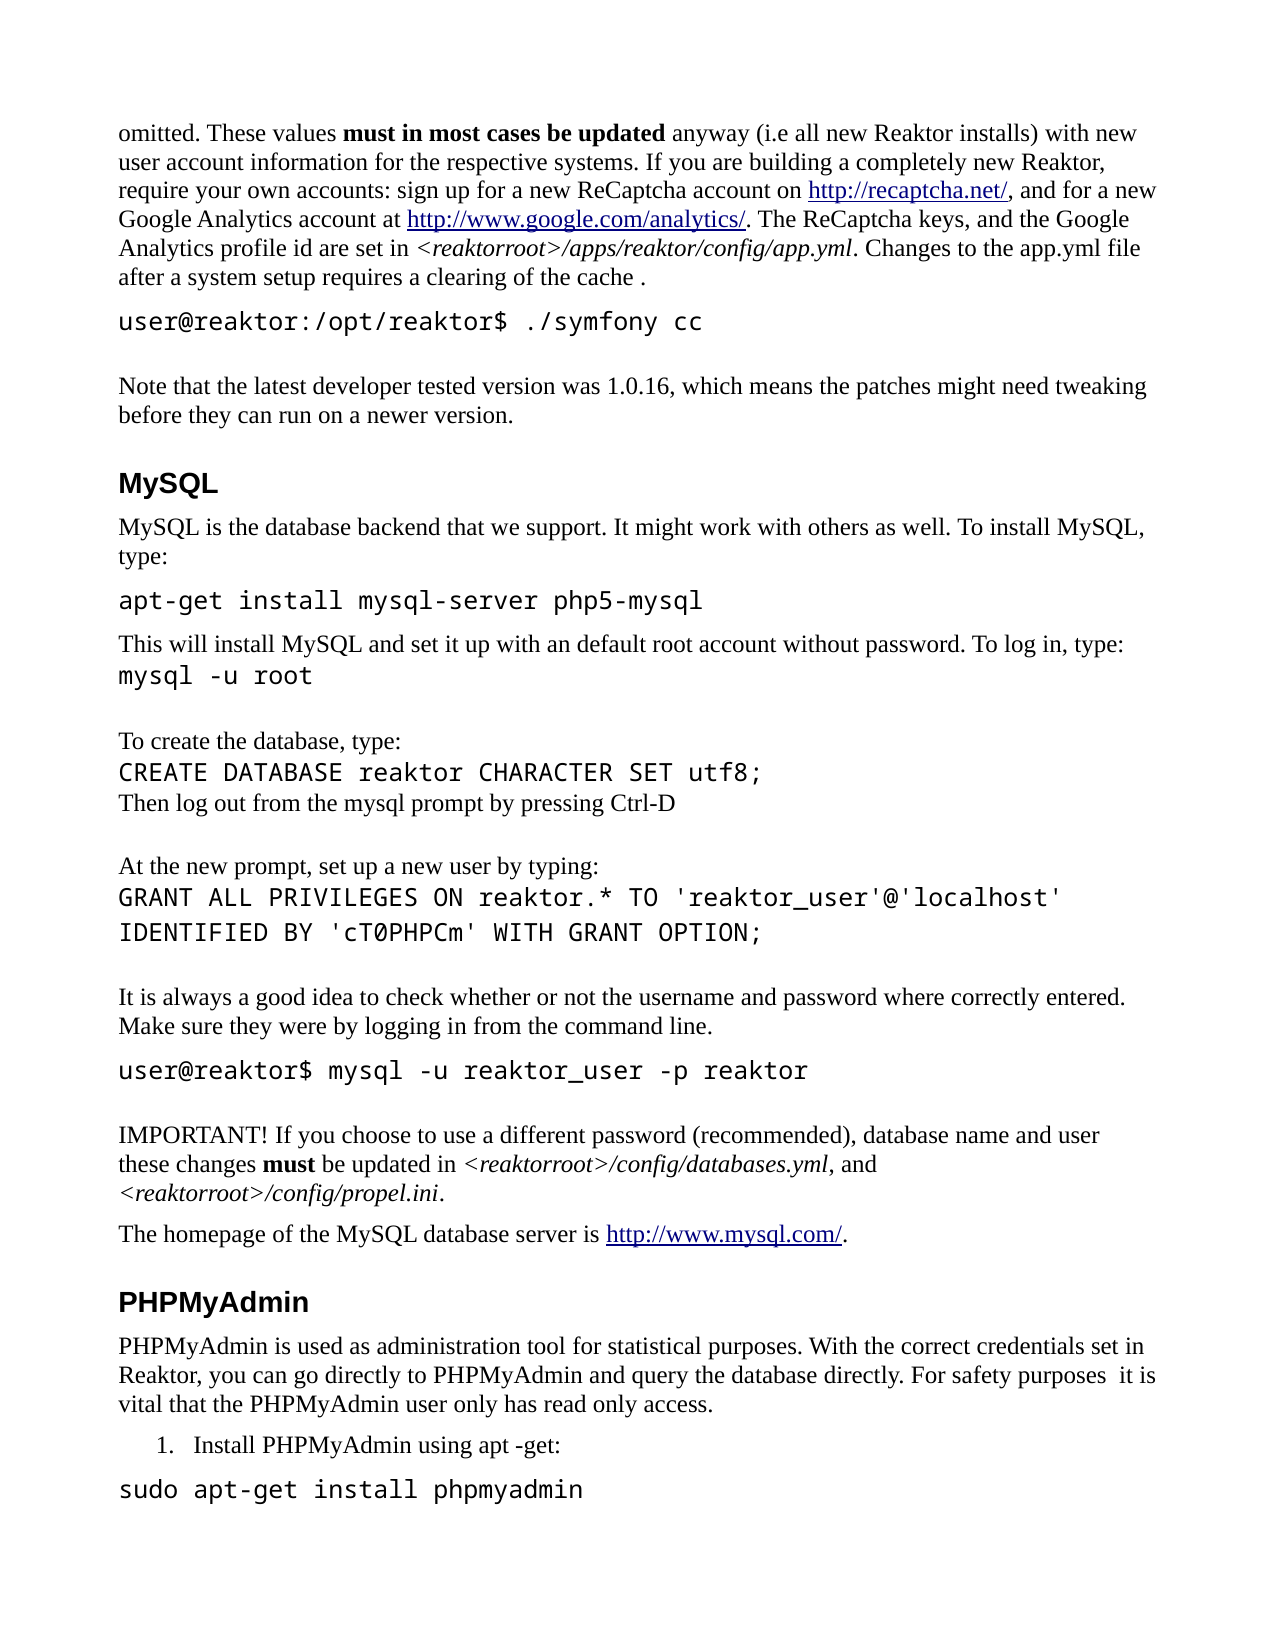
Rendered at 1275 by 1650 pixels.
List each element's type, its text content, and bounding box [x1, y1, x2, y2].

text PHPMyAdmin is used as administration tool for statistical purposes. With the correct credentials set in Reaktor, you can go directly to PHPMyAdmin and query the database directly. For safety purposes it is vital that the PHPMyAdmin user only has read only access. [118, 1331, 1157, 1418]
subtitle MySQL [118, 466, 1157, 500]
text It is always a good idea to check whether or not the username and password where correctly entered. Make sure they were by logging in from the command line. [118, 982, 1157, 1040]
text sudo apt-get install phpmyadmin [118, 1471, 1157, 1506]
subtitle PHPMyAdmin [118, 1285, 1157, 1319]
text At the new prompt, set up a new user by typing: [118, 851, 1157, 880]
text omitted. These values must in most cases be updated anyway (i.e all new Reaktor installs) with new user account information for the respective systems. If you are building a completely new Reaktor, require your own accounts: sign up for a new ReCaptcha account on http://recaptcha.net/, and for a new Google Analytics account at http://www.google.com/analytics/. The ReCaptcha keys, and the Google Analytics profile id are set in <reaktorroot>/apps/reaktor/config/app.yml. Changes to the app.yml file after a system setup requires a clearing of the cache . [118, 118, 1157, 291]
text apt-get install mysql-server php5-mysql [118, 582, 1157, 616]
text IMPORTANT! If you choose to use a different password (recommended), database name and user these changes must be updated in <reaktorroot>/config/databases.yml, and <reaktorroot>/config/propel.ini. [118, 1120, 1157, 1207]
text GRANT ALL PRIVILEGES ON reaktor.* TO 'reaktor_user'@'localhost' IDENTIFIED BY 'cT0PHPCm' WITH GRANT OPTION; [118, 880, 1157, 948]
text Note that the latest developer tested version was 1.0.16, which means the patches might need tweaking before they can run on a newer version. [118, 371, 1157, 429]
text This will install MySQL and set it up with an default root account without password. To log in, type: [118, 629, 1157, 658]
list Install PHPMyAdmin using apt -get: [156, 1430, 1157, 1459]
text MySQL is the database backend that we support. It might work with others as well. To install MySQL, type: [118, 512, 1157, 570]
text CREATE DATABASE reaktor CHARACTER SET utf8; [118, 754, 1157, 788]
text user@reaktor$ mysql -u reaktor_user -p reaktor [118, 1052, 1157, 1086]
text Then log out from the mysql prompt by pressing Ctrl-D [118, 788, 1157, 817]
text user@reaktor:/opt/reaktor$ ./symfony cc [118, 303, 1157, 337]
text mysql -u root [118, 658, 1157, 692]
text The homepage of the MySQL database server is http://www.mysql.com/. [118, 1219, 1157, 1248]
text To create the database, type: [118, 726, 1157, 754]
